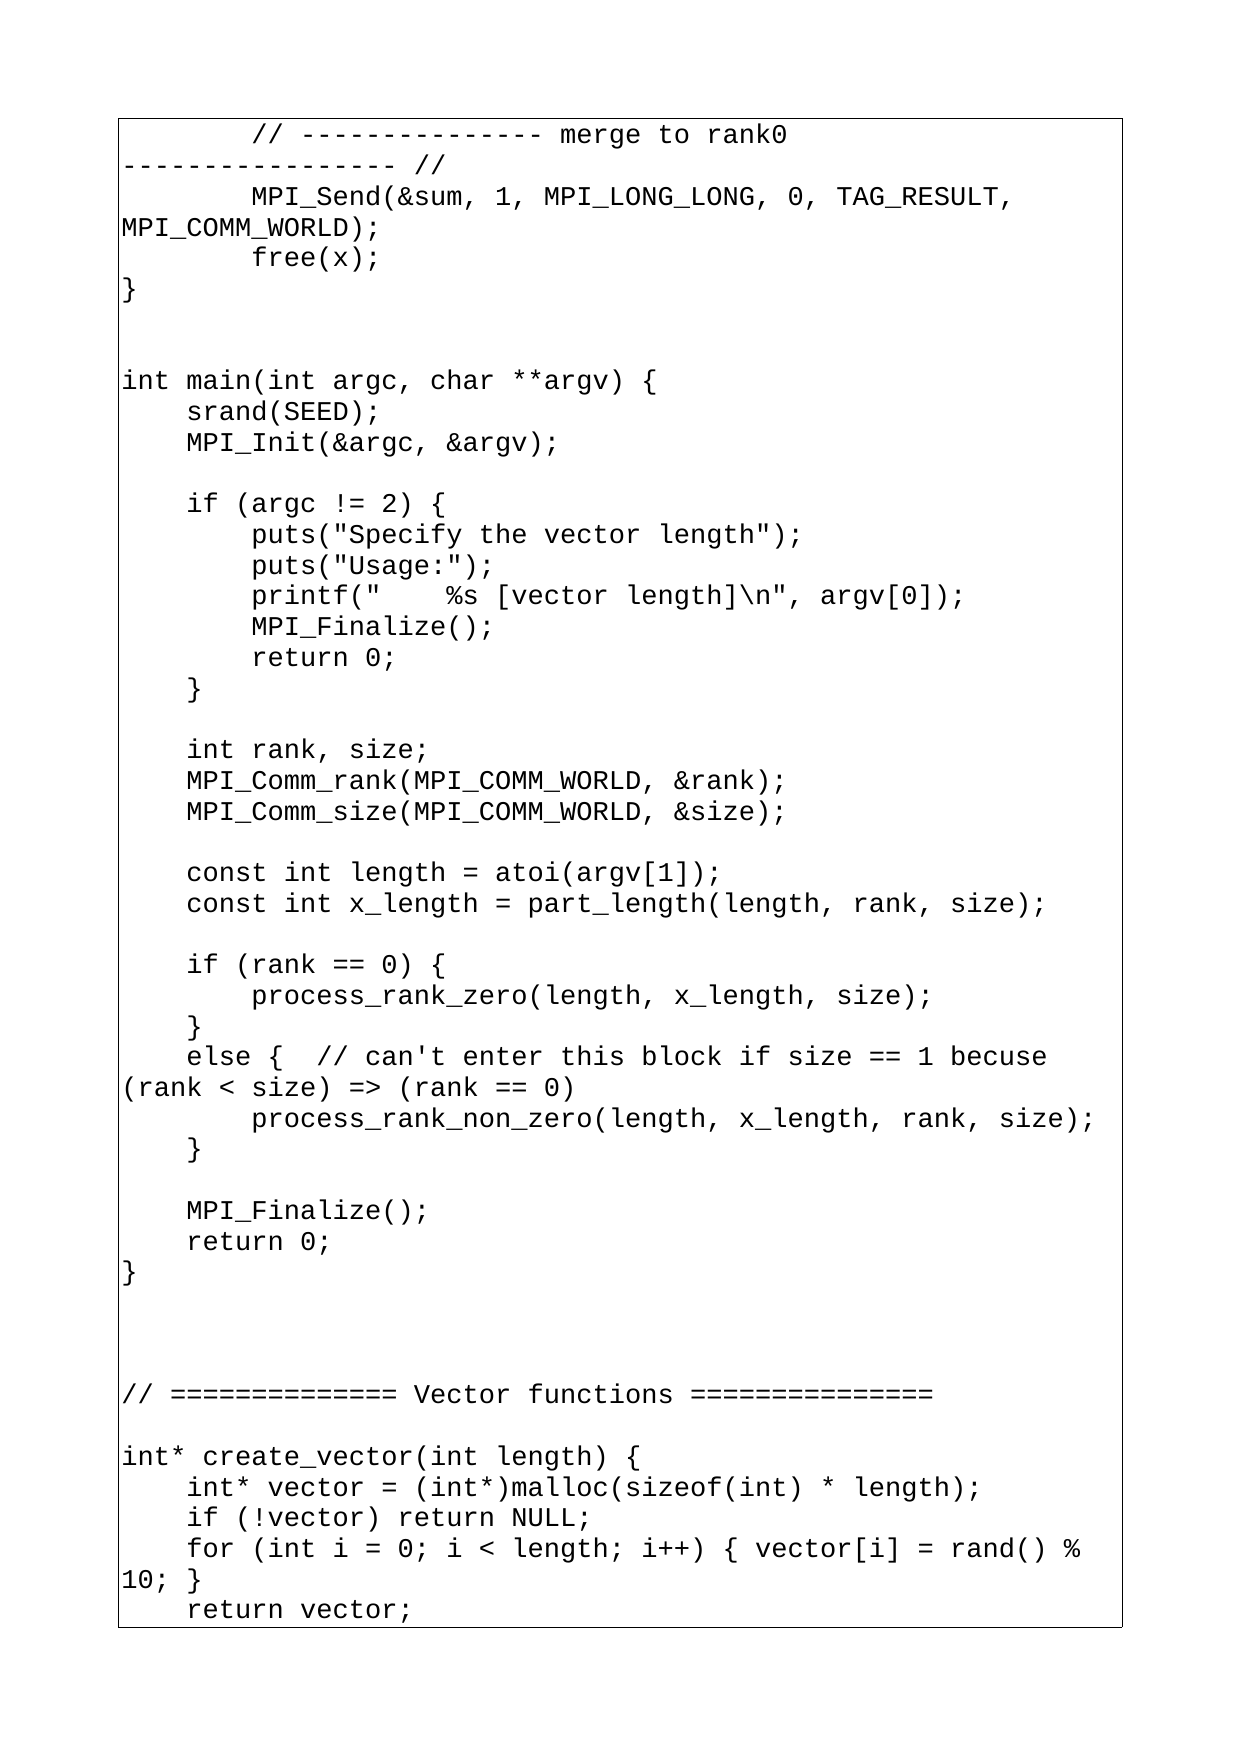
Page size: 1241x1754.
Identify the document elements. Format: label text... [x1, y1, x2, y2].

text // --------------- merge to rank0 ----------------- // [119, 119, 1122, 179]
text MPI_Comm_size(MPI_COMM_WORLD, &size); [119, 794, 1122, 828]
text const int length = atoi(argv[1]); [119, 856, 1122, 886]
text int* vector = (int*)malloc(sizeof(int) * length); [119, 1470, 1122, 1501]
text if (rank == 0) { [119, 948, 1122, 978]
text } [119, 671, 1122, 705]
text MPI_Finalize(); [119, 610, 1122, 641]
text return 0; [119, 1224, 1122, 1255]
text MPI_Init(&argc, &argv); [119, 425, 1122, 459]
text int main(int argc, char **argv) { [119, 364, 1122, 395]
text // ============== Vector functions =============== [119, 1378, 1122, 1412]
text else { // can't enter this block if size == 1 becuse (rank < size) => (rank == 0) [119, 1040, 1122, 1101]
text int rank, size; [119, 733, 1122, 763]
text MPI_Comm_rank(MPI_COMM_WORLD, &rank); [119, 763, 1122, 794]
text for (int i = 0; i < length; i++) { vector[i] = rand() % 10; } [119, 1532, 1122, 1593]
text int* create_vector(int length) { [119, 1439, 1122, 1470]
text puts("Specify the vector length"); [119, 518, 1122, 548]
text } [119, 272, 1122, 306]
text printf(" %s [vector length]\n", argv[0]); [119, 579, 1122, 610]
text srand(SEED); [119, 395, 1122, 425]
text free(x); [119, 241, 1122, 272]
text return vector; [119, 1593, 1122, 1627]
text } [119, 1132, 1122, 1166]
text process_rank_non_zero(length, x_length, rank, size); [119, 1101, 1122, 1132]
text puts("Usage:"); [119, 548, 1122, 579]
text process_rank_zero(length, x_length, size); [119, 978, 1122, 1009]
text if (!vector) return NULL; [119, 1501, 1122, 1532]
text const int x_length = part_length(length, rank, size); [119, 886, 1122, 920]
text } [119, 1009, 1122, 1040]
text } [119, 1255, 1122, 1289]
text if (argc != 2) { [119, 487, 1122, 518]
text MPI_Send(&sum, 1, MPI_LONG_LONG, 0, TAG_RESULT, MPI_COMM_WORLD); [119, 179, 1122, 241]
text MPI_Finalize(); [119, 1194, 1122, 1224]
text return 0; [119, 641, 1122, 671]
